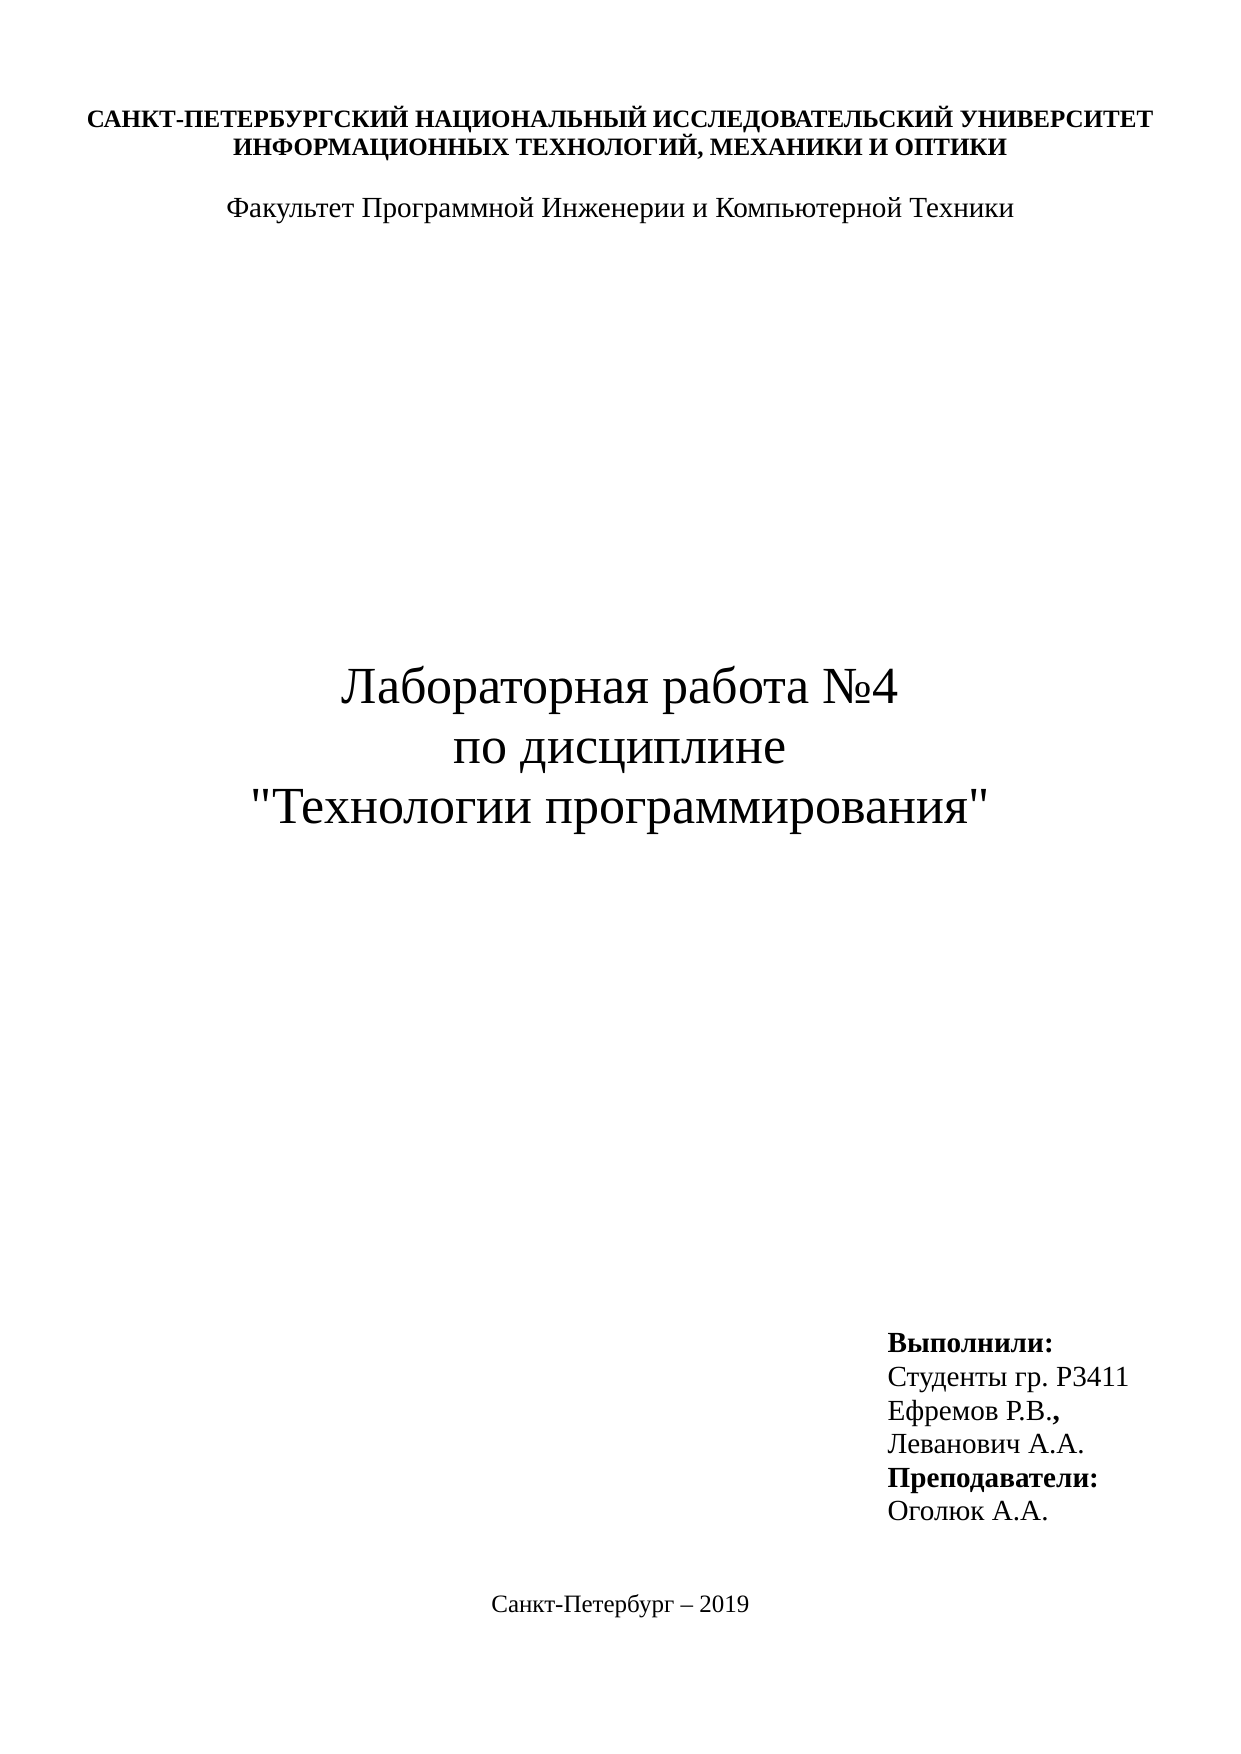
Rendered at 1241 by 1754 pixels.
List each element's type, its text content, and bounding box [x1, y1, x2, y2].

text Лабораторная работа №4 [75, 655, 1165, 715]
text "Технологии программирования" [75, 774, 1165, 834]
text Леванович А.А. [887, 1426, 1165, 1460]
text Преподаватели: [887, 1460, 1165, 1493]
text по дисциплине [75, 715, 1165, 774]
text САНКТ-ПЕТЕРБУРГСКИЙ НАЦИОНАЛЬНЫЙ ИССЛЕДОВАТЕЛЬСКИЙ УНИВЕРСИТЕТ ИНФОРМАЦИОННЫХ ТЕХНОЛОГИЙ, МЕХАНИКИ И ОПТИКИ [75, 104, 1165, 161]
text Оголюк А.А. [887, 1493, 1165, 1527]
text Ефремов Р.В., [887, 1393, 1165, 1426]
text Выполнили: [887, 1326, 1165, 1359]
text Студенты гр. P3411 [887, 1359, 1165, 1393]
text Факультет Програм­мной Инженерии и Компьютерной Техники [75, 190, 1165, 223]
text Санкт-Петербург – 2019 [75, 1589, 1165, 1618]
